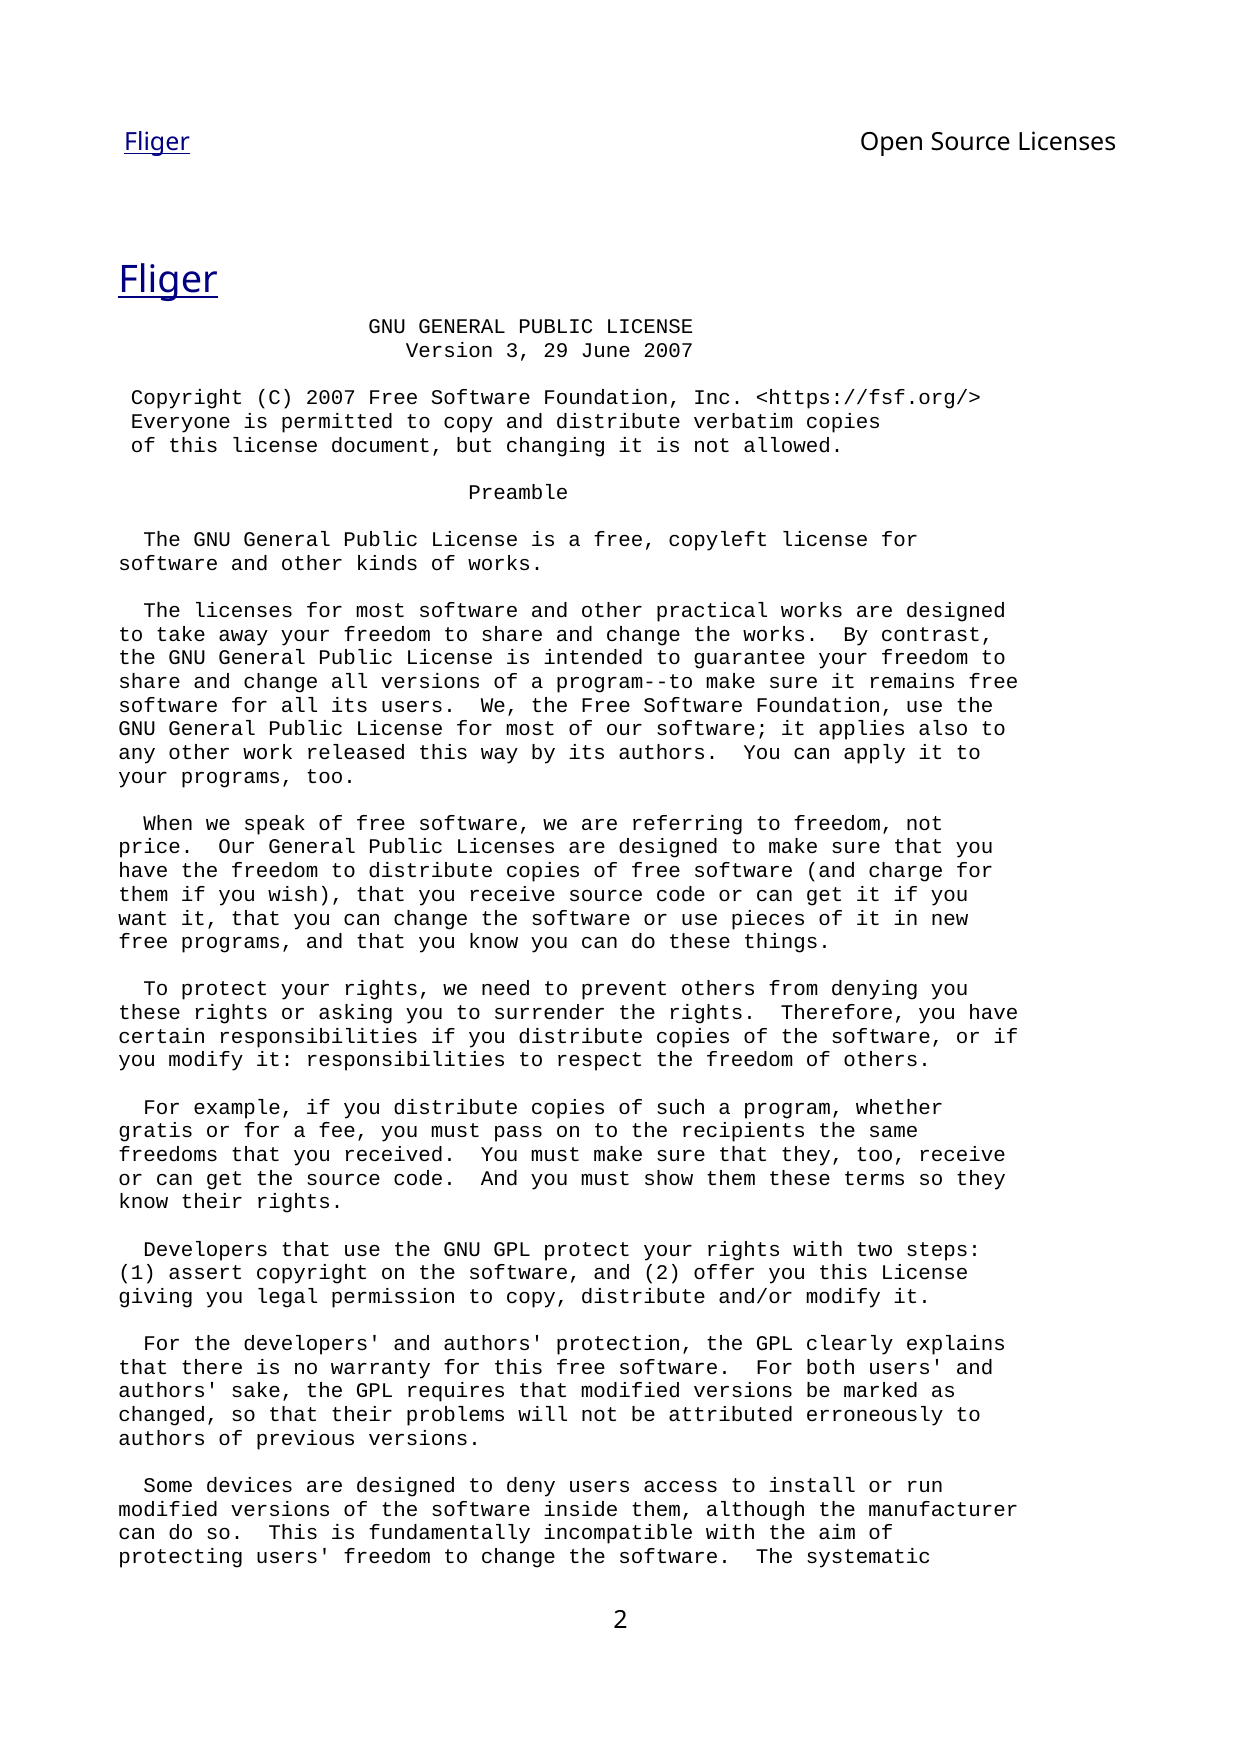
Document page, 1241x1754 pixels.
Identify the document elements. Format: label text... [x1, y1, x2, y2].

text share and change all versions of a program--to make sure it remains free [118, 671, 1122, 695]
text these rights or asking you to surrender the rights. Therefore, you have [118, 1002, 1122, 1026]
text For the developers' and authors' protection, the GPL clearly explains [118, 1333, 1122, 1357]
text authors' sake, the GPL requires that modified versions be marked as [118, 1380, 1122, 1404]
text or can get the source code. And you must show them these terms so they [118, 1168, 1122, 1191]
text want it, that you can change the software or use pieces of it in new [118, 907, 1122, 931]
subtitle Fliger [118, 252, 1122, 304]
text certain responsibilities if you distribute copies of the software, or if [118, 1026, 1122, 1049]
text To protect your rights, we need to prevent others from denying you [118, 978, 1122, 1002]
text Some devices are designed to deny users access to install or run [118, 1475, 1122, 1499]
text software and other kinds of works. [118, 553, 1122, 576]
text software for all its users. We, the Free Software Foundation, use the [118, 695, 1122, 718]
text When we speak of free software, we are referring to freedom, not [118, 813, 1122, 837]
text have the freedom to distribute copies of free software (and charge for [118, 860, 1122, 884]
text GNU GENERAL PUBLIC LICENSE [118, 316, 1122, 340]
text know their rights. [118, 1191, 1122, 1215]
text Developers that use the GNU GPL protect your rights with two steps: [118, 1238, 1122, 1262]
text the GNU General Public License is intended to guarantee your freedom to [118, 647, 1122, 671]
text freedoms that you received. You must make sure that they, too, receive [118, 1144, 1122, 1168]
text Preamble [118, 482, 1122, 506]
text protecting users' freedom to change the software. The systematic [118, 1546, 1122, 1569]
text free programs, and that you know you can do these things. [118, 931, 1122, 955]
text you modify it: responsibilities to respect the freedom of others. [118, 1049, 1122, 1073]
text giving you legal permission to copy, distribute and/or modify it. [118, 1286, 1122, 1309]
text GNU General Public License for most of our software; it applies also to [118, 718, 1122, 742]
text Everyone is permitted to copy and distribute verbatim copies [118, 411, 1122, 434]
text can do so. This is fundamentally incompatible with the aim of [118, 1522, 1122, 1546]
text modified versions of the software inside them, although the manufacturer [118, 1499, 1122, 1522]
text price. Our General Public Licenses are designed to make sure that you [118, 837, 1122, 860]
text any other work released this way by its authors. You can apply it to [118, 742, 1122, 766]
text authors of previous versions. [118, 1428, 1122, 1451]
text The licenses for most software and other practical works are designed [118, 600, 1122, 624]
text Copyright (C) 2007 Free Software Foundation, Inc. <https://fsf.org/> [118, 387, 1122, 411]
text The GNU General Public License is a free, copyleft license for [118, 529, 1122, 553]
text your programs, too. [118, 766, 1122, 789]
text (1) assert copyright on the software, and (2) offer you this License [118, 1262, 1122, 1286]
text to take away your freedom to share and change the works. By contrast, [118, 624, 1122, 647]
text of this license document, but changing it is not allowed. [118, 434, 1122, 458]
text changed, so that their problems will not be attributed erroneously to [118, 1404, 1122, 1428]
text that there is no warranty for this free software. For both users' and [118, 1357, 1122, 1380]
text For example, if you distribute copies of such a program, whether [118, 1097, 1122, 1120]
text gratis or for a fee, you must pass on to the recipients the same [118, 1120, 1122, 1144]
text Version 3, 29 June 2007 [118, 340, 1122, 364]
text them if you wish), that you receive source code or can get it if you [118, 884, 1122, 907]
